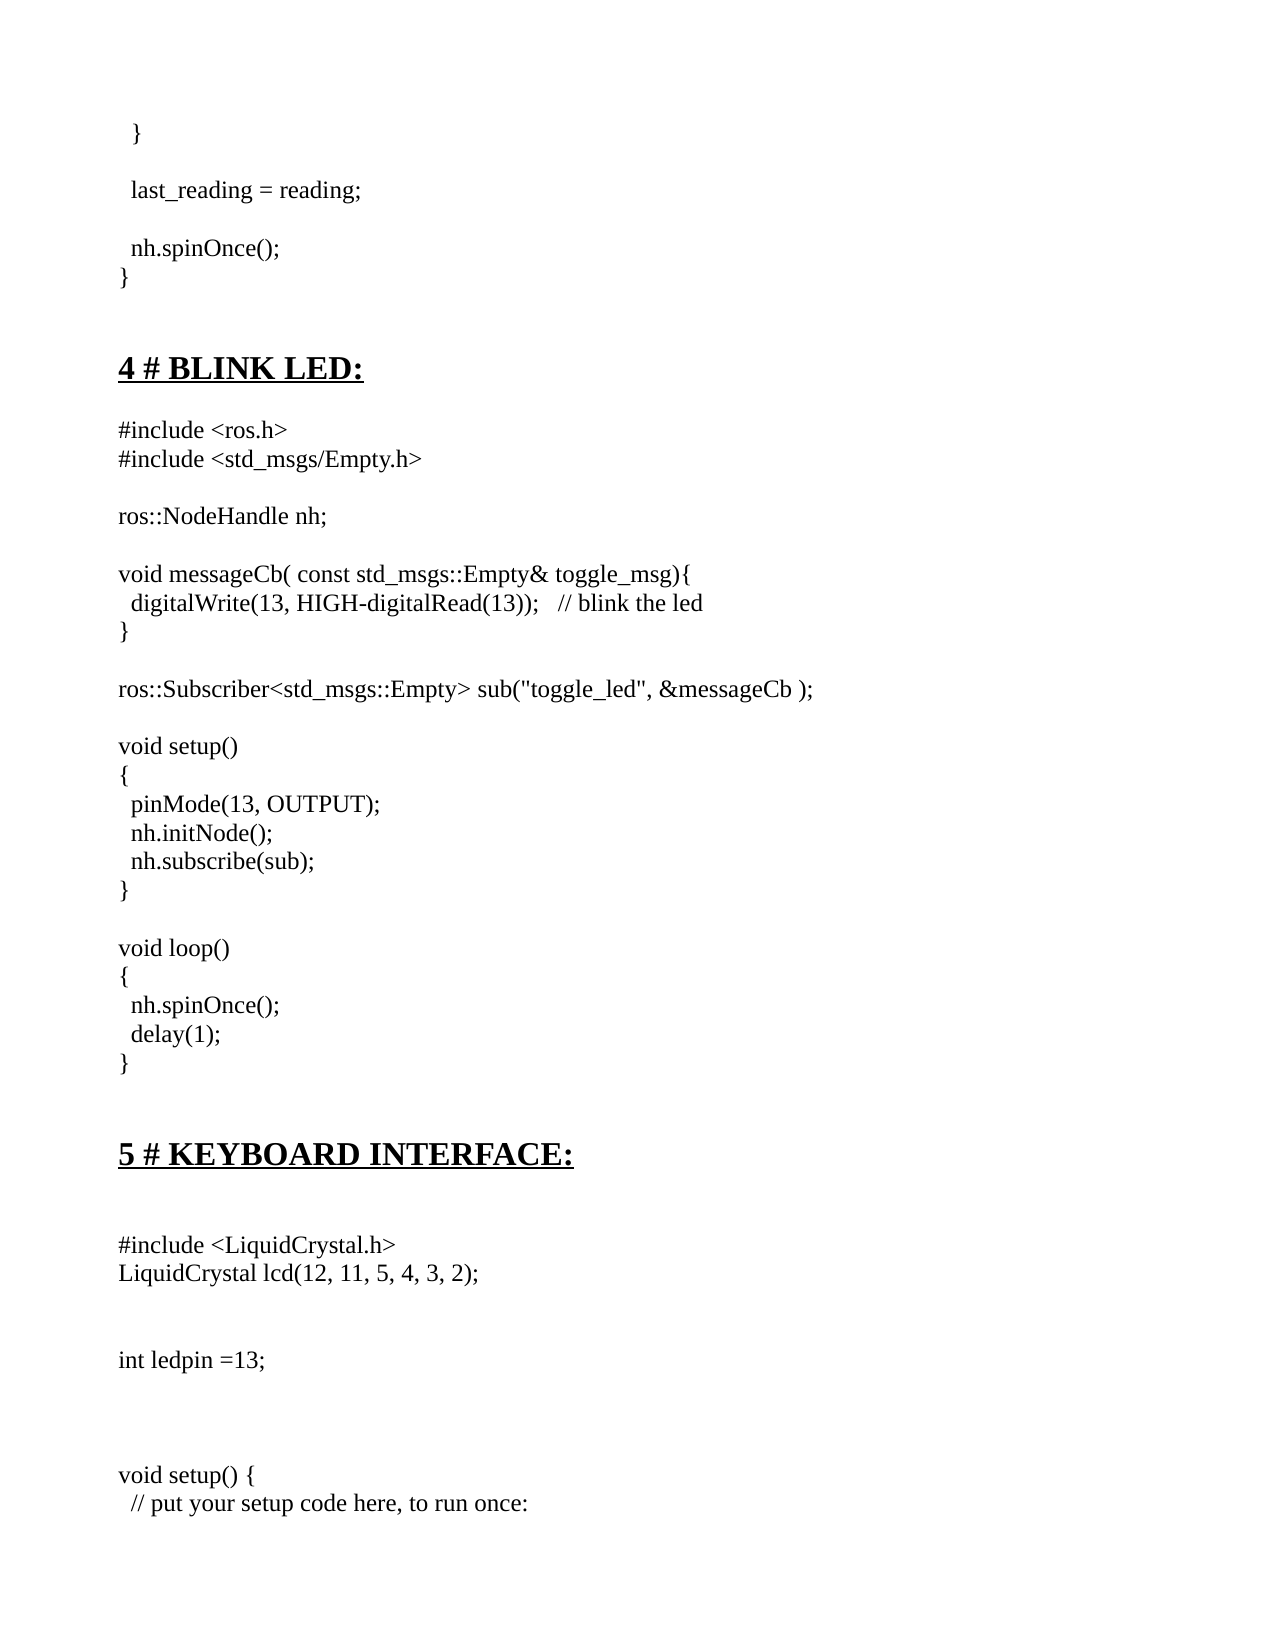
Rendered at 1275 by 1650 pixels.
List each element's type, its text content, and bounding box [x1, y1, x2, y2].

text nh.initNode(); [118, 818, 1157, 846]
text void setup() { [118, 1460, 1157, 1488]
text pinMode(13, OUTPUT); [118, 789, 1157, 818]
text LiquidCrystal lcd(12, 11, 5, 4, 3, 2); [118, 1258, 1157, 1287]
text nh.subscribe(sub); [118, 846, 1157, 875]
text } [118, 1048, 1157, 1076]
text int ledpin =13; [118, 1345, 1157, 1373]
text // put your setup code here, to run once: [118, 1488, 1157, 1517]
text last_reading = reading; [118, 176, 1157, 204]
text nh.spinOnce(); [118, 233, 1157, 262]
text } [118, 118, 1157, 147]
text delay(1); [118, 1019, 1157, 1048]
text 5 # KEYBOARD INTERFACE: [118, 1134, 1157, 1172]
text #include <LiquidCrystal.h> [118, 1230, 1157, 1258]
text } [118, 875, 1157, 904]
text { [118, 961, 1157, 990]
text void messageCb( const std_msgs::Empty& toggle_msg){ [118, 559, 1157, 588]
text } [118, 616, 1157, 645]
text digitalWrite(13, HIGH-digitalRead(13)); // blink the led [118, 588, 1157, 616]
text void loop() [118, 933, 1157, 961]
text ros::Subscriber<std_msgs::Empty> sub("toggle_led", &messageCb ); [118, 674, 1157, 703]
text #include <ros.h> [118, 415, 1157, 444]
text #include <std_msgs/Empty.h> [118, 444, 1157, 473]
text nh.spinOnce(); [118, 990, 1157, 1019]
text ros::NodeHandle nh; [118, 501, 1157, 530]
text void setup() [118, 731, 1157, 760]
text { [118, 760, 1157, 789]
text } [118, 262, 1157, 291]
text 4 # BLINK LED: [118, 348, 1157, 386]
